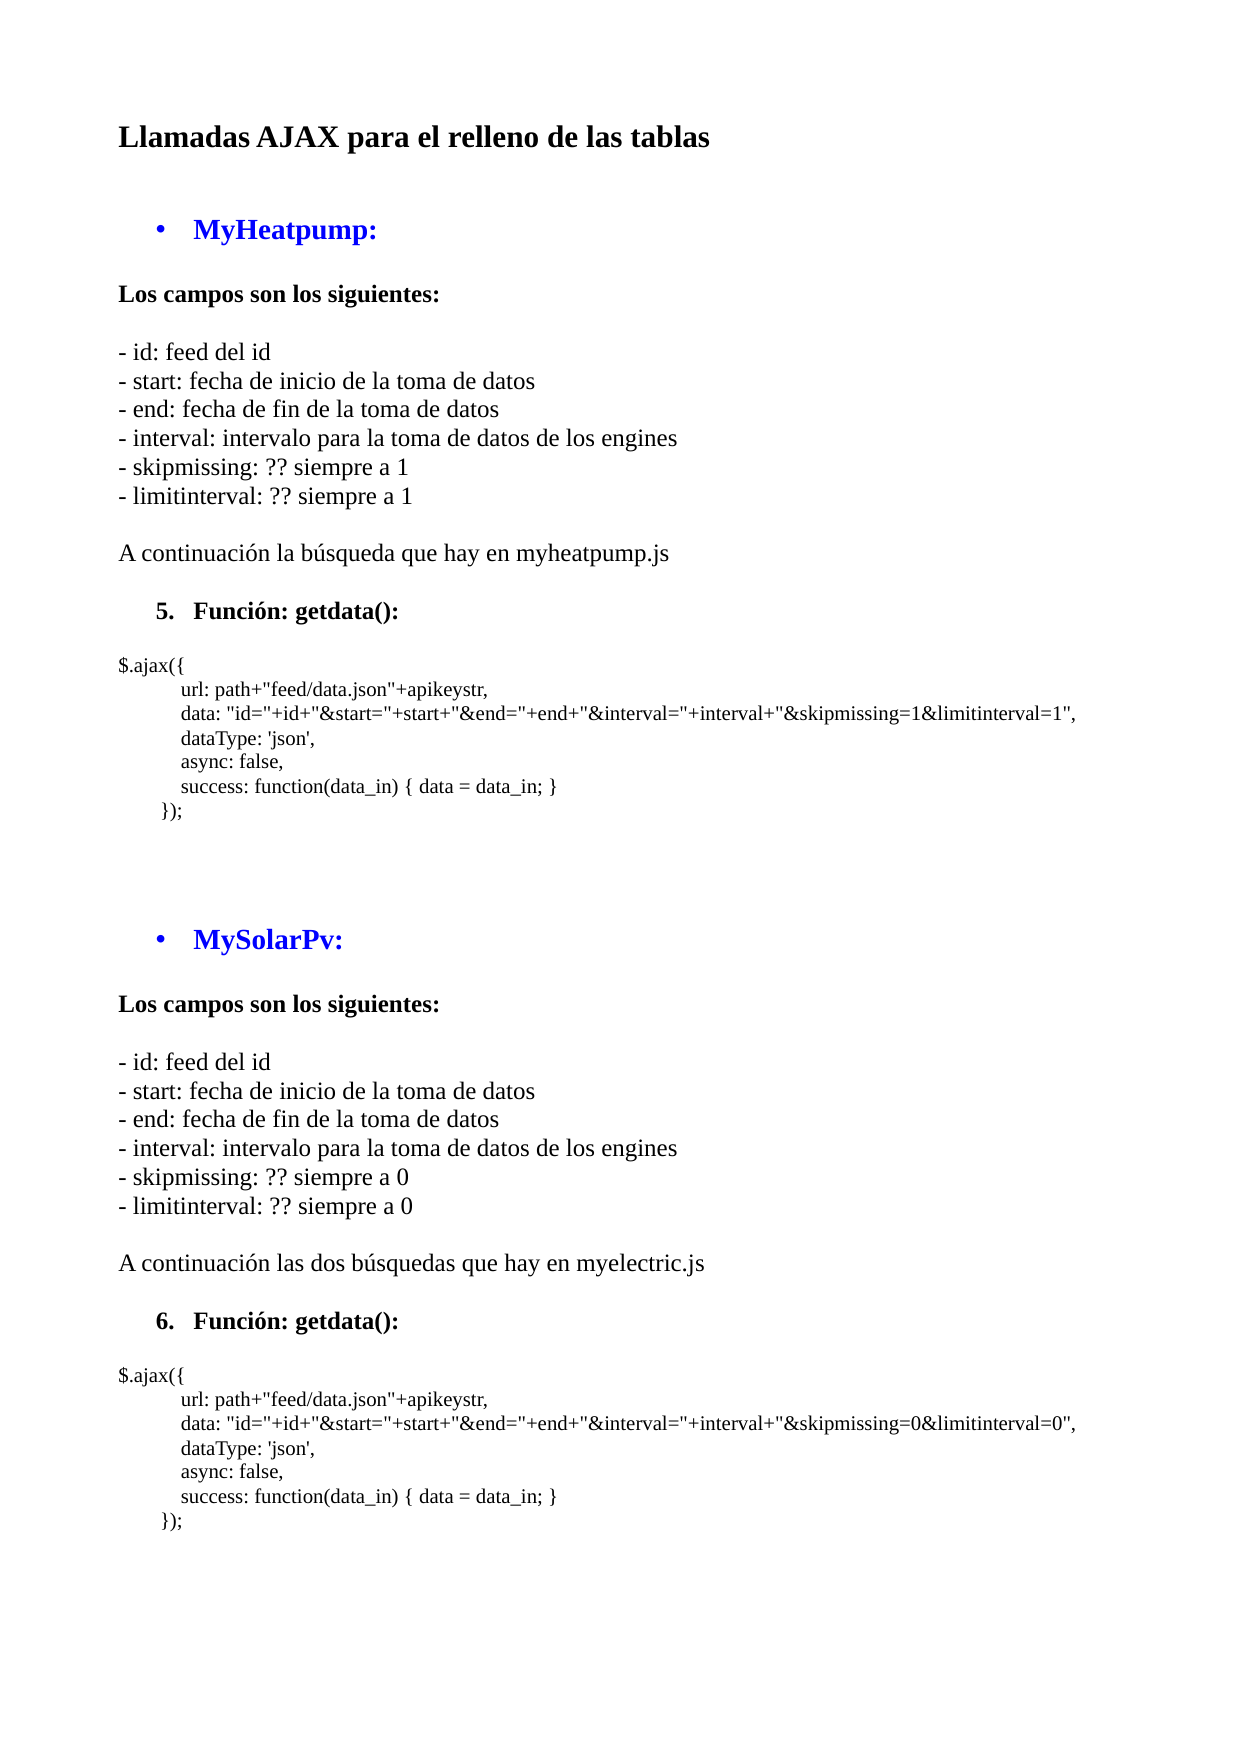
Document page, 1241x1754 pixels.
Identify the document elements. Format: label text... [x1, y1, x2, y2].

text - interval: intervalo para la toma de datos de los engines [118, 423, 1122, 452]
text - limitinterval: ?? siempre a 1 [118, 481, 1122, 509]
text - end: fecha de fin de la toma de datos [118, 394, 1122, 423]
text - end: fecha de fin de la toma de datos [118, 1104, 1122, 1133]
text A continuación las dos búsquedas que hay en myelectric.js [118, 1248, 1122, 1277]
text data: "id="+id+"&start="+start+"&end="+end+"&interval="+interval+"&skipmissing=1&limitinterval=1", [118, 701, 1122, 725]
text - limitinterval: ?? siempre a 0 [118, 1191, 1122, 1219]
list MyHeatpump: [156, 212, 1122, 246]
text async: false, [118, 749, 1122, 773]
list Función: getdata(): [156, 1306, 1122, 1334]
text - id: feed del id [118, 1047, 1122, 1076]
text Los campos son los siguientes: [118, 279, 1122, 308]
text async: false, [118, 1459, 1122, 1483]
text - skipmissing: ?? siempre a 0 [118, 1162, 1122, 1191]
text success: function(data_in) { data = data_in; } [118, 773, 1122, 798]
text data: "id="+id+"&start="+start+"&end="+end+"&interval="+interval+"&skipmissing=0&limitinterval=0", [118, 1411, 1122, 1435]
text url: path+"feed/data.json"+apikeystr, [118, 677, 1122, 701]
text $.ajax({ [118, 653, 1122, 677]
text - id: feed del id [118, 337, 1122, 366]
text - start: fecha de inicio de la toma de datos [118, 366, 1122, 394]
text }); [118, 798, 1122, 822]
text - skipmissing: ?? siempre a 1 [118, 452, 1122, 481]
text $.ajax({ [118, 1363, 1122, 1387]
text }); [118, 1508, 1122, 1532]
text - start: fecha de inicio de la toma de datos [118, 1076, 1122, 1104]
text dataType: 'json', [118, 1435, 1122, 1459]
text - interval: intervalo para la toma de datos de los engines [118, 1133, 1122, 1162]
text success: function(data_in) { data = data_in; } [118, 1483, 1122, 1508]
list Función: getdata(): [156, 596, 1122, 624]
text A continuación la búsqueda que hay en myheatpump.js [118, 538, 1122, 567]
text Los campos son los siguientes: [118, 989, 1122, 1018]
text url: path+"feed/data.json"+apikeystr, [118, 1387, 1122, 1411]
text dataType: 'json', [118, 725, 1122, 749]
list MySolarPv: [156, 922, 1122, 956]
